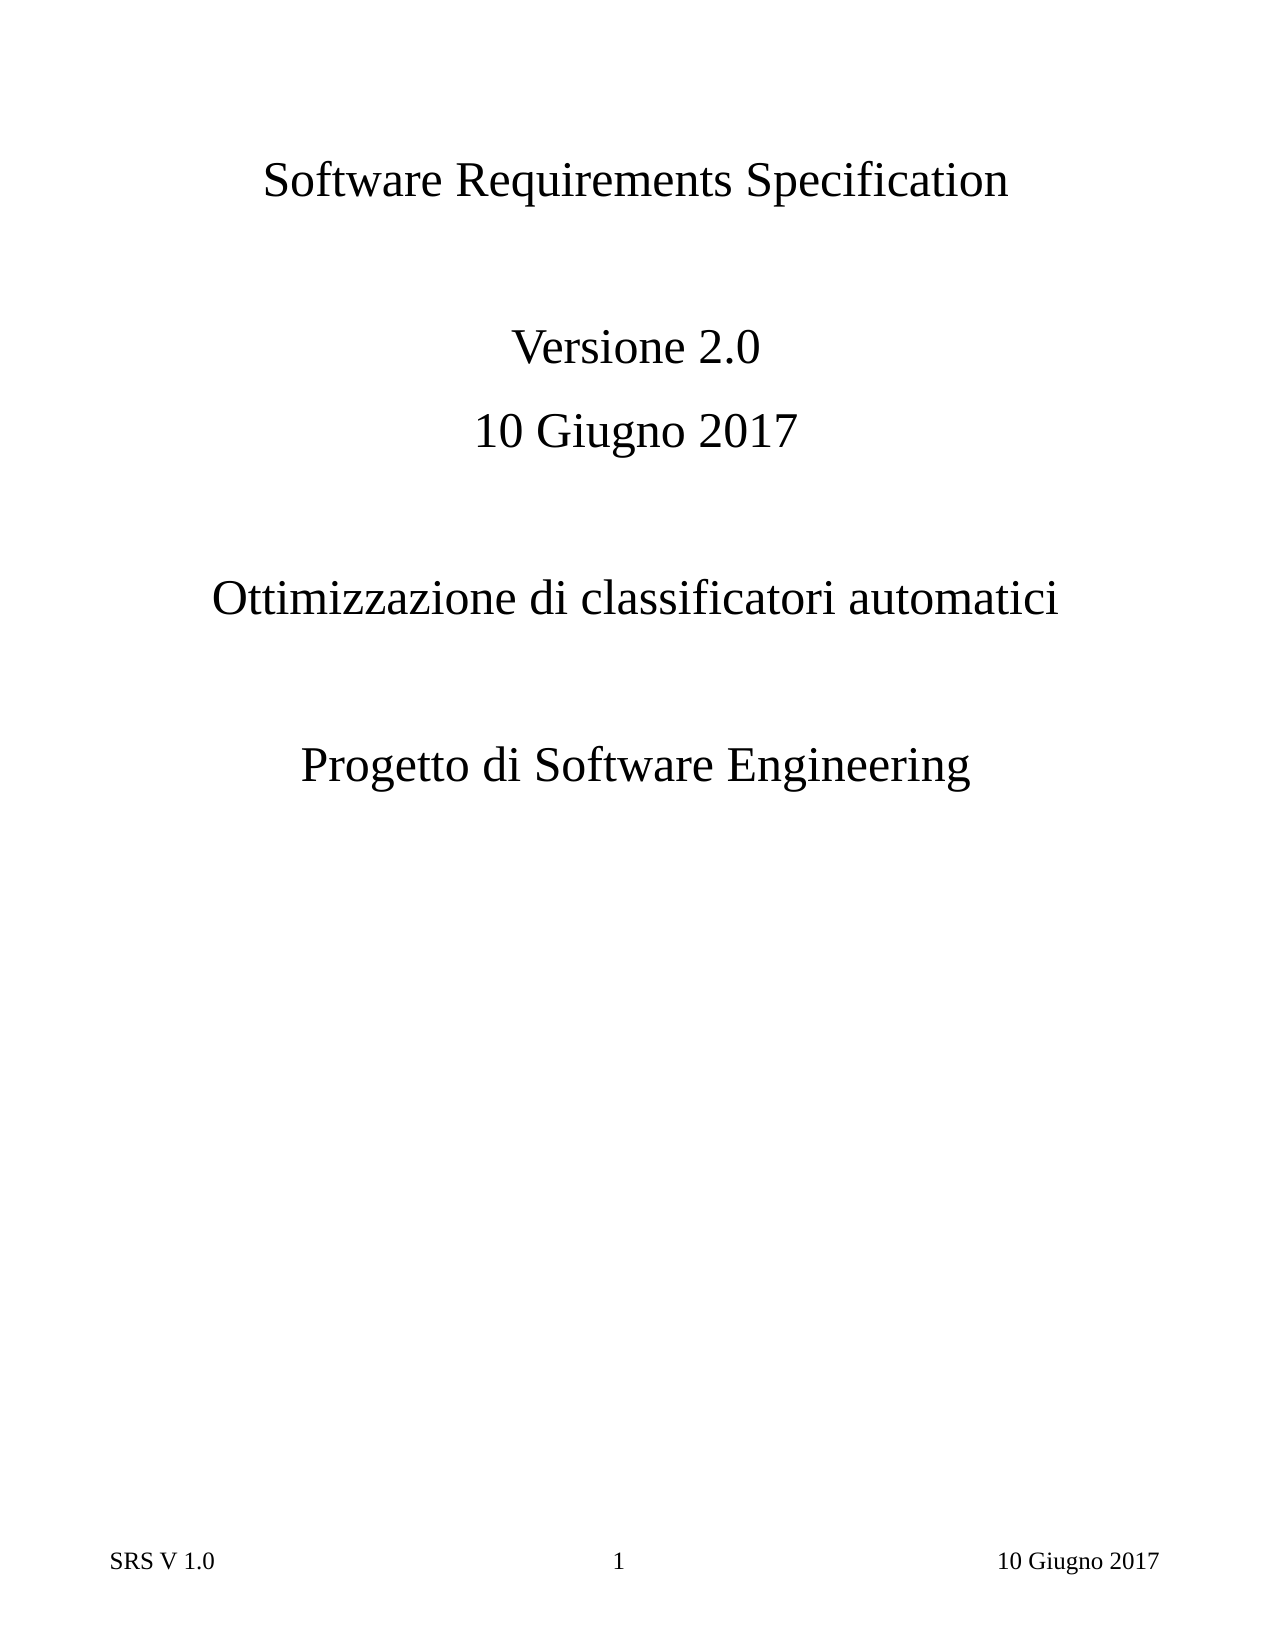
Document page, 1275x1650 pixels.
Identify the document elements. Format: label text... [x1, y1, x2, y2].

text Ottimizzazione di classificatori automatici [109, 568, 1162, 625]
text Progetto di Software Engineering [109, 735, 1162, 792]
text Versione 2.0 [109, 317, 1162, 374]
text Software Requirements Specification [109, 150, 1162, 207]
text 10 Giugno 2017 [109, 401, 1162, 458]
